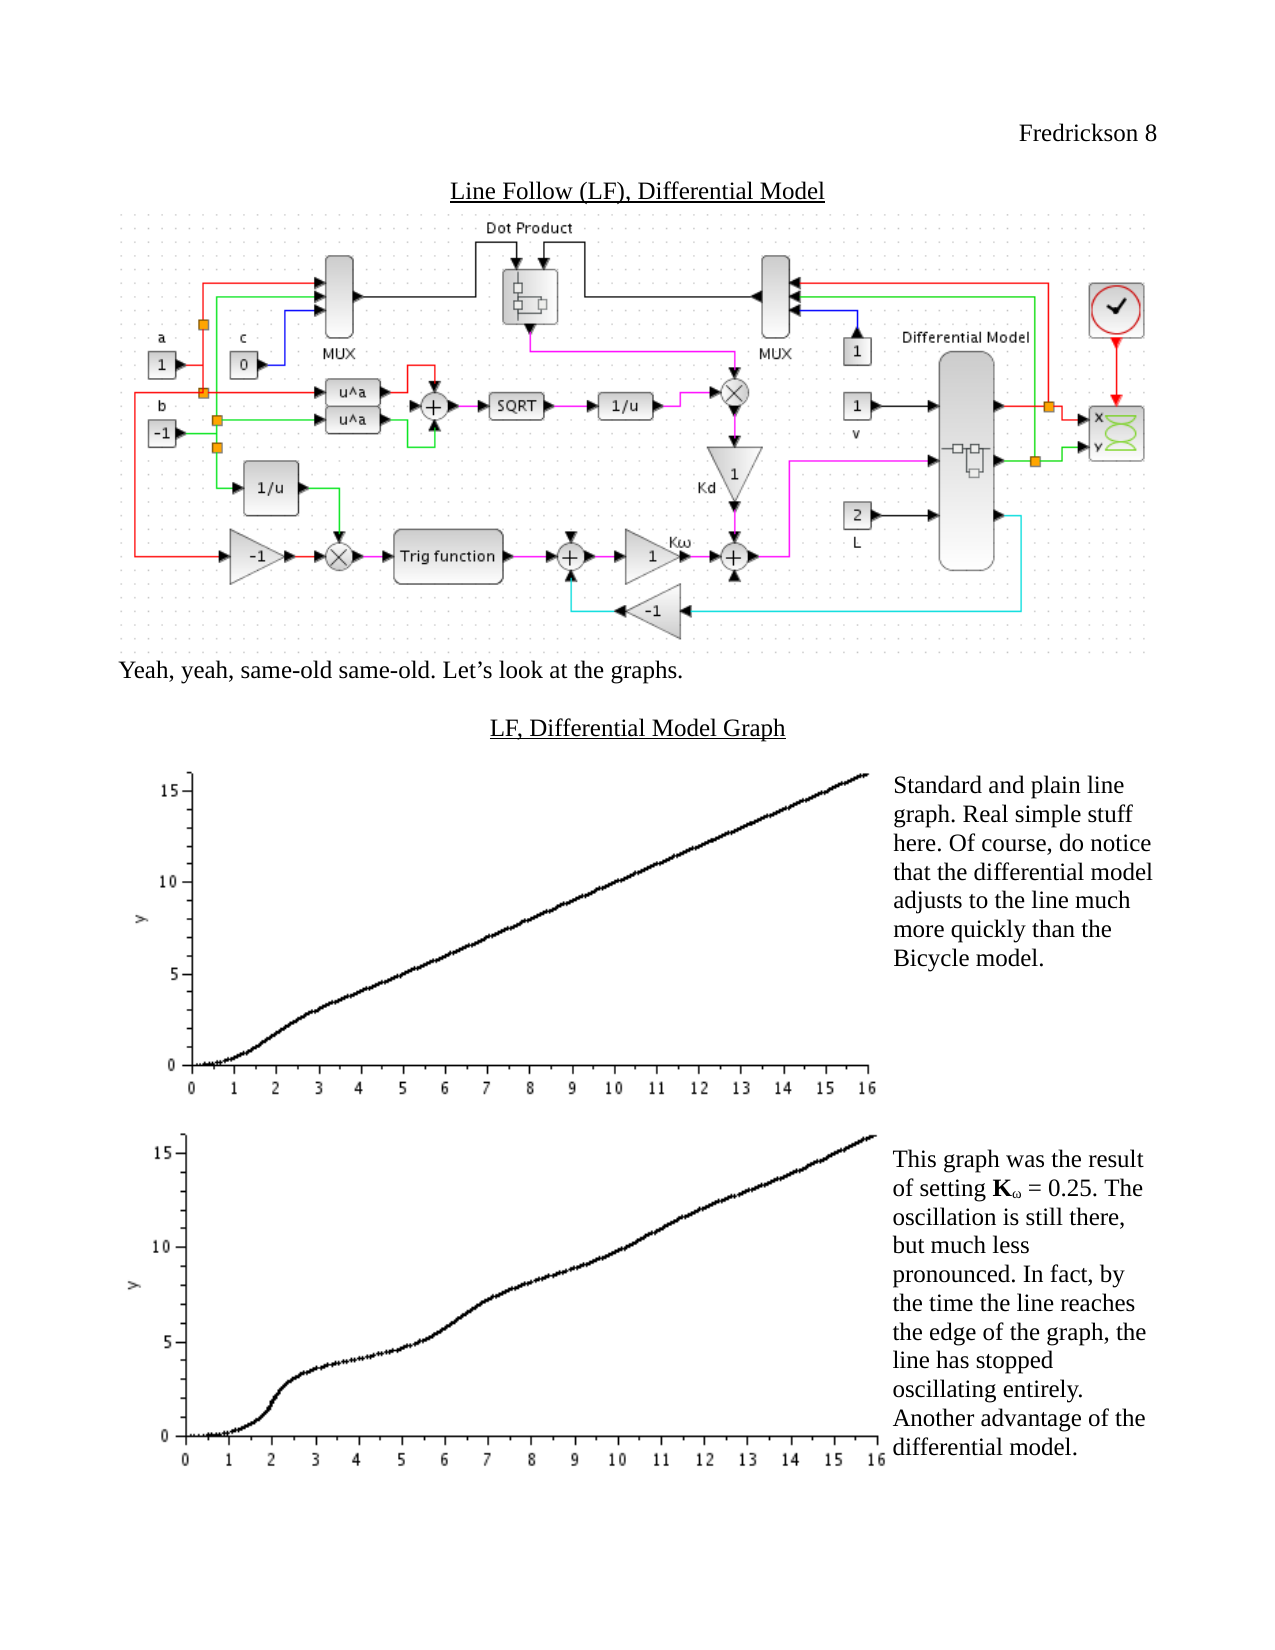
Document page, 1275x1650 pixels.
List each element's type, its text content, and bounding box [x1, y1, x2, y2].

picture [118, 213, 1157, 656]
text [118, 205, 1157, 213]
text Line Follow (LF), Differential Model [118, 176, 1157, 205]
text LF, Differential Model Graph [118, 713, 1157, 742]
text This graph was the result of setting Kω = 0.25. The oscillation is still there, but much less pronounced. In fact, by the time the line reaches the edge of the graph, the line has stopped oscillating entirely. Another advantage of the differential model. [893, 1144, 1157, 1461]
text Standard and plain line graph. Real simple stuff here. Of course, do notice that the differential model adjusts to the line much more quickly than the Bicycle model. [893, 771, 1157, 972]
picture [122, 1129, 893, 1474]
text Yeah, yeah, same-old same-old. Let’s look at the graphs. [118, 656, 1157, 684]
picture [125, 749, 890, 1102]
